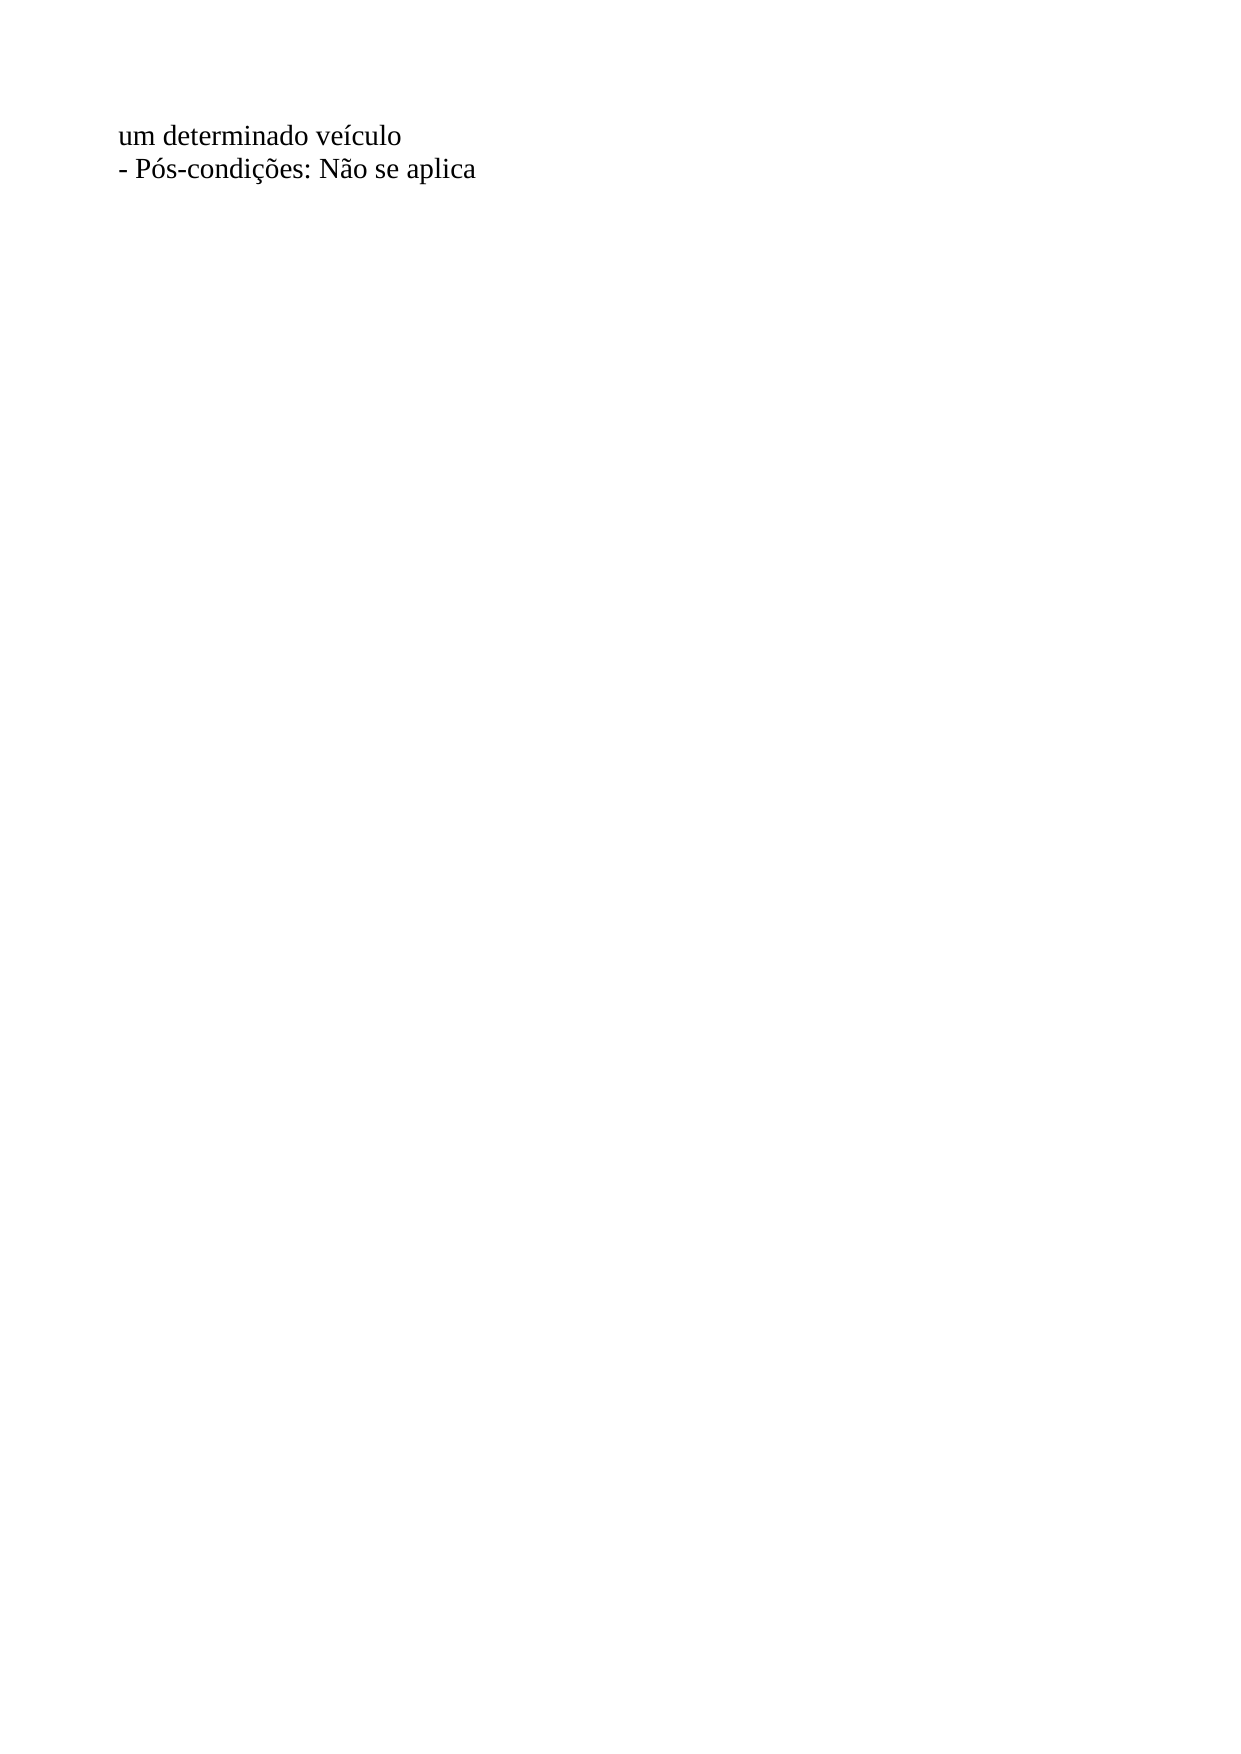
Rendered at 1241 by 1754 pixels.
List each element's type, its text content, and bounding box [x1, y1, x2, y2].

text um determinado veículo - Pós-condições: Não se aplica [118, 118, 1122, 185]
